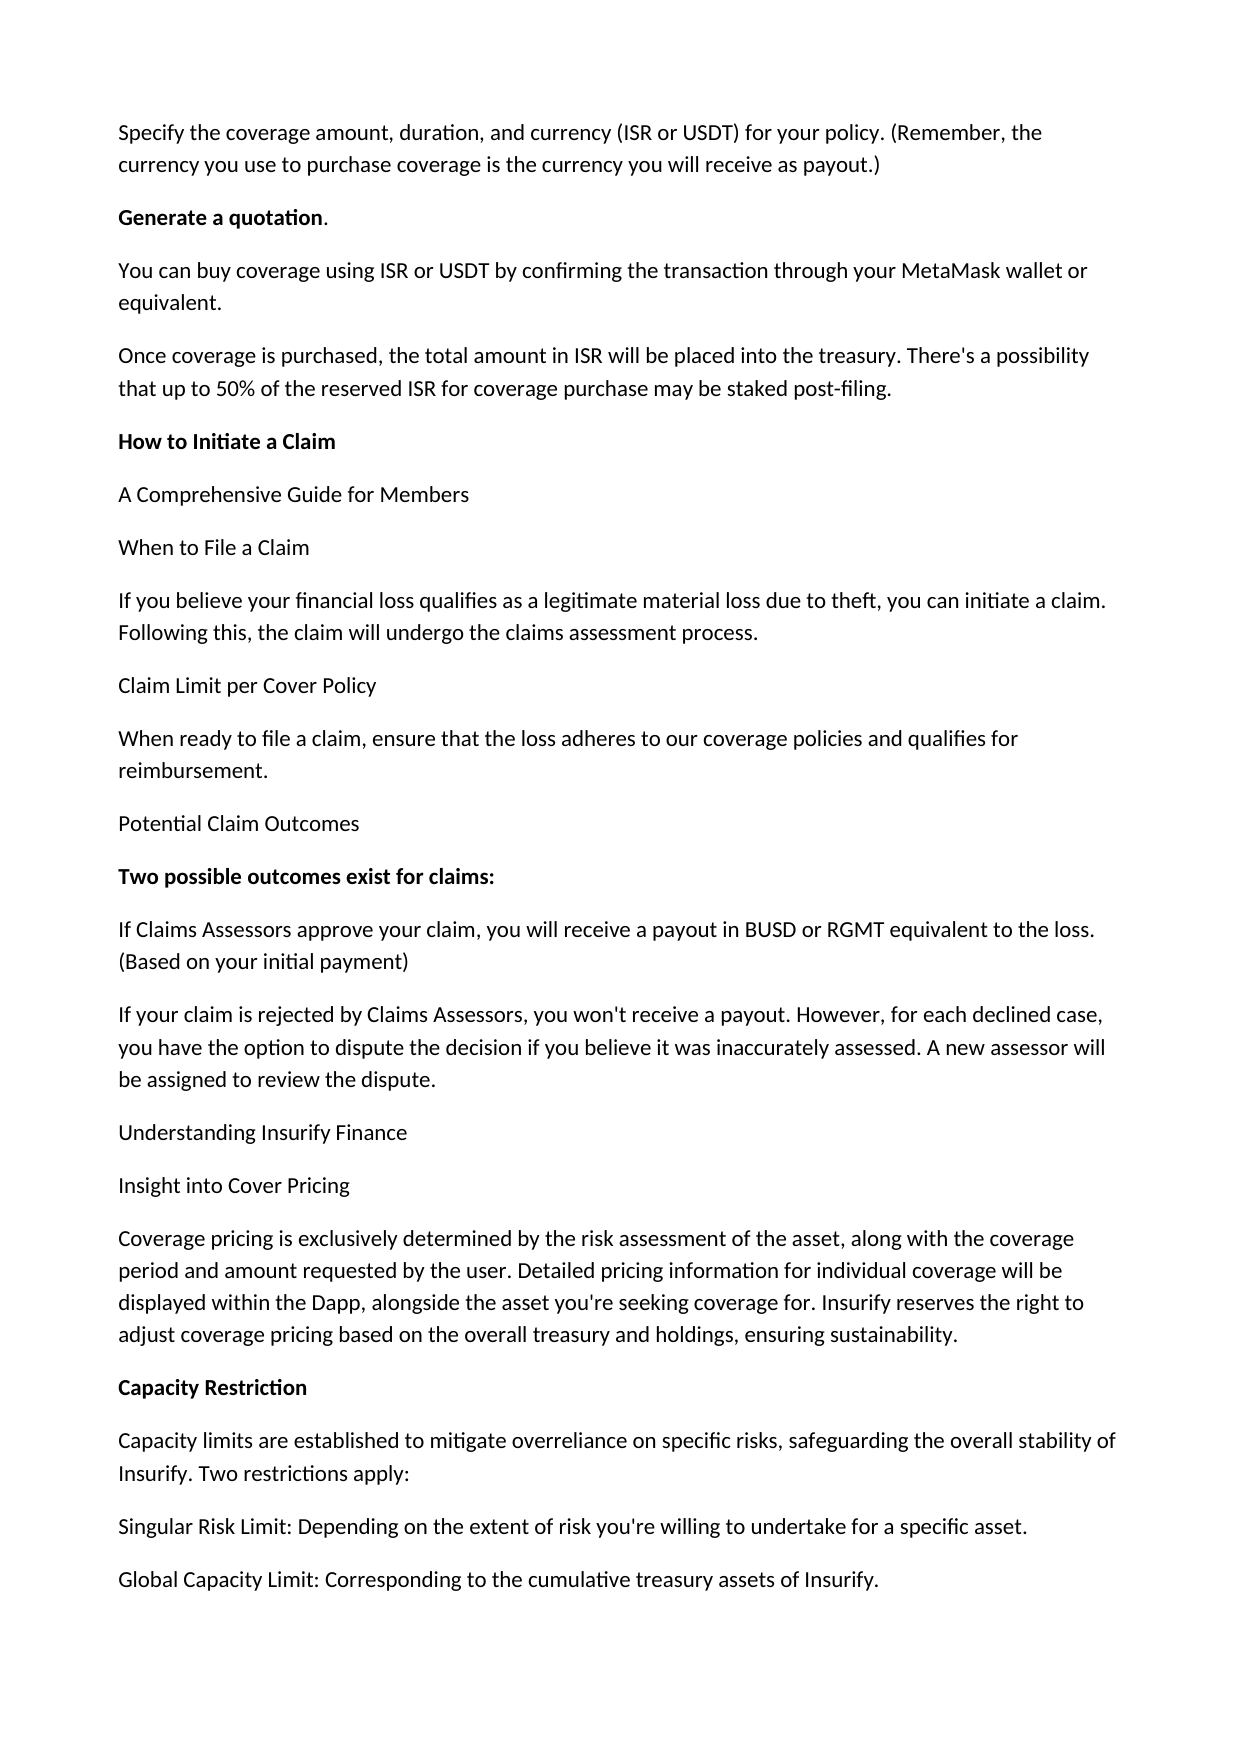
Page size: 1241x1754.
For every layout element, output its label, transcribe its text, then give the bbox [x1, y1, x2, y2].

text When ready to file a claim, ensure that the loss adheres to our coverage policies and qualifies for reimbursement. [118, 724, 1122, 784]
text If your claim is rejected by Claims Assessors, you won't receive a payout. However, for each declined case, you have the option to dispute the decision if you believe it was inaccurately assessed. A new assessor will be assigned to review the dispute. [118, 1001, 1122, 1093]
text A Comprehensive Guide for Members [118, 480, 1122, 508]
text Capacity limits are established to mitigate overreliance on specific risks, safeguarding the overall stability of Insurify. Two restrictions apply: [118, 1427, 1122, 1487]
text When to File a Claim [118, 533, 1122, 561]
text If Claims Assessors approve your claim, you will receive a payout in BUSD or RGMT equivalent to the loss. (Based on your initial payment) [118, 915, 1122, 976]
text How to Initiate a Claim [118, 427, 1122, 455]
text Claim Limit per Cover Policy [118, 671, 1122, 699]
text Once coverage is purchased, the total amount in ISR will be placed into the treasury. There's a possibility that up to 50% of the reserved ISR for coverage purchase may be staked post-filing. [118, 342, 1122, 402]
text Specify the coverage amount, duration, and currency (ISR or USDT) for your policy. (Remember, the currency you use to purchase coverage is the currency you will receive as payout.) [118, 118, 1122, 178]
text Generate a quotation. [118, 203, 1122, 231]
text Two possible outcomes exist for claims: [118, 862, 1122, 890]
text Potential Claim Outcomes [118, 809, 1122, 837]
text Global Capacity Limit: Corresponding to the cumulative treasury assets of Insurify. [118, 1565, 1122, 1593]
text Insight into Cover Pricing [118, 1171, 1122, 1199]
text Coverage pricing is exclusively determined by the risk assessment of the asset, along with the coverage period and amount requested by the user. Detailed pricing information for individual coverage will be displayed within the Dapp, alongside the asset you're seeking coverage for. Insurify reserves the right to adjust coverage pricing based on the overall treasury and holdings, ensuring sustainability. [118, 1224, 1122, 1348]
text Capacity Restriction [118, 1373, 1122, 1402]
text Singular Risk Limit: Depending on the extent of risk you're willing to undertake for a specific asset. [118, 1512, 1122, 1540]
text You can buy coverage using ISR or USDT by confirming the transaction through your MetaMask wallet or equivalent. [118, 256, 1122, 317]
text Understanding Insurify Finance [118, 1118, 1122, 1146]
text If you believe your financial loss qualifies as a legitimate material loss due to theft, you can initiate a claim. Following this, the claim will undergo the claims assessment process. [118, 586, 1122, 646]
